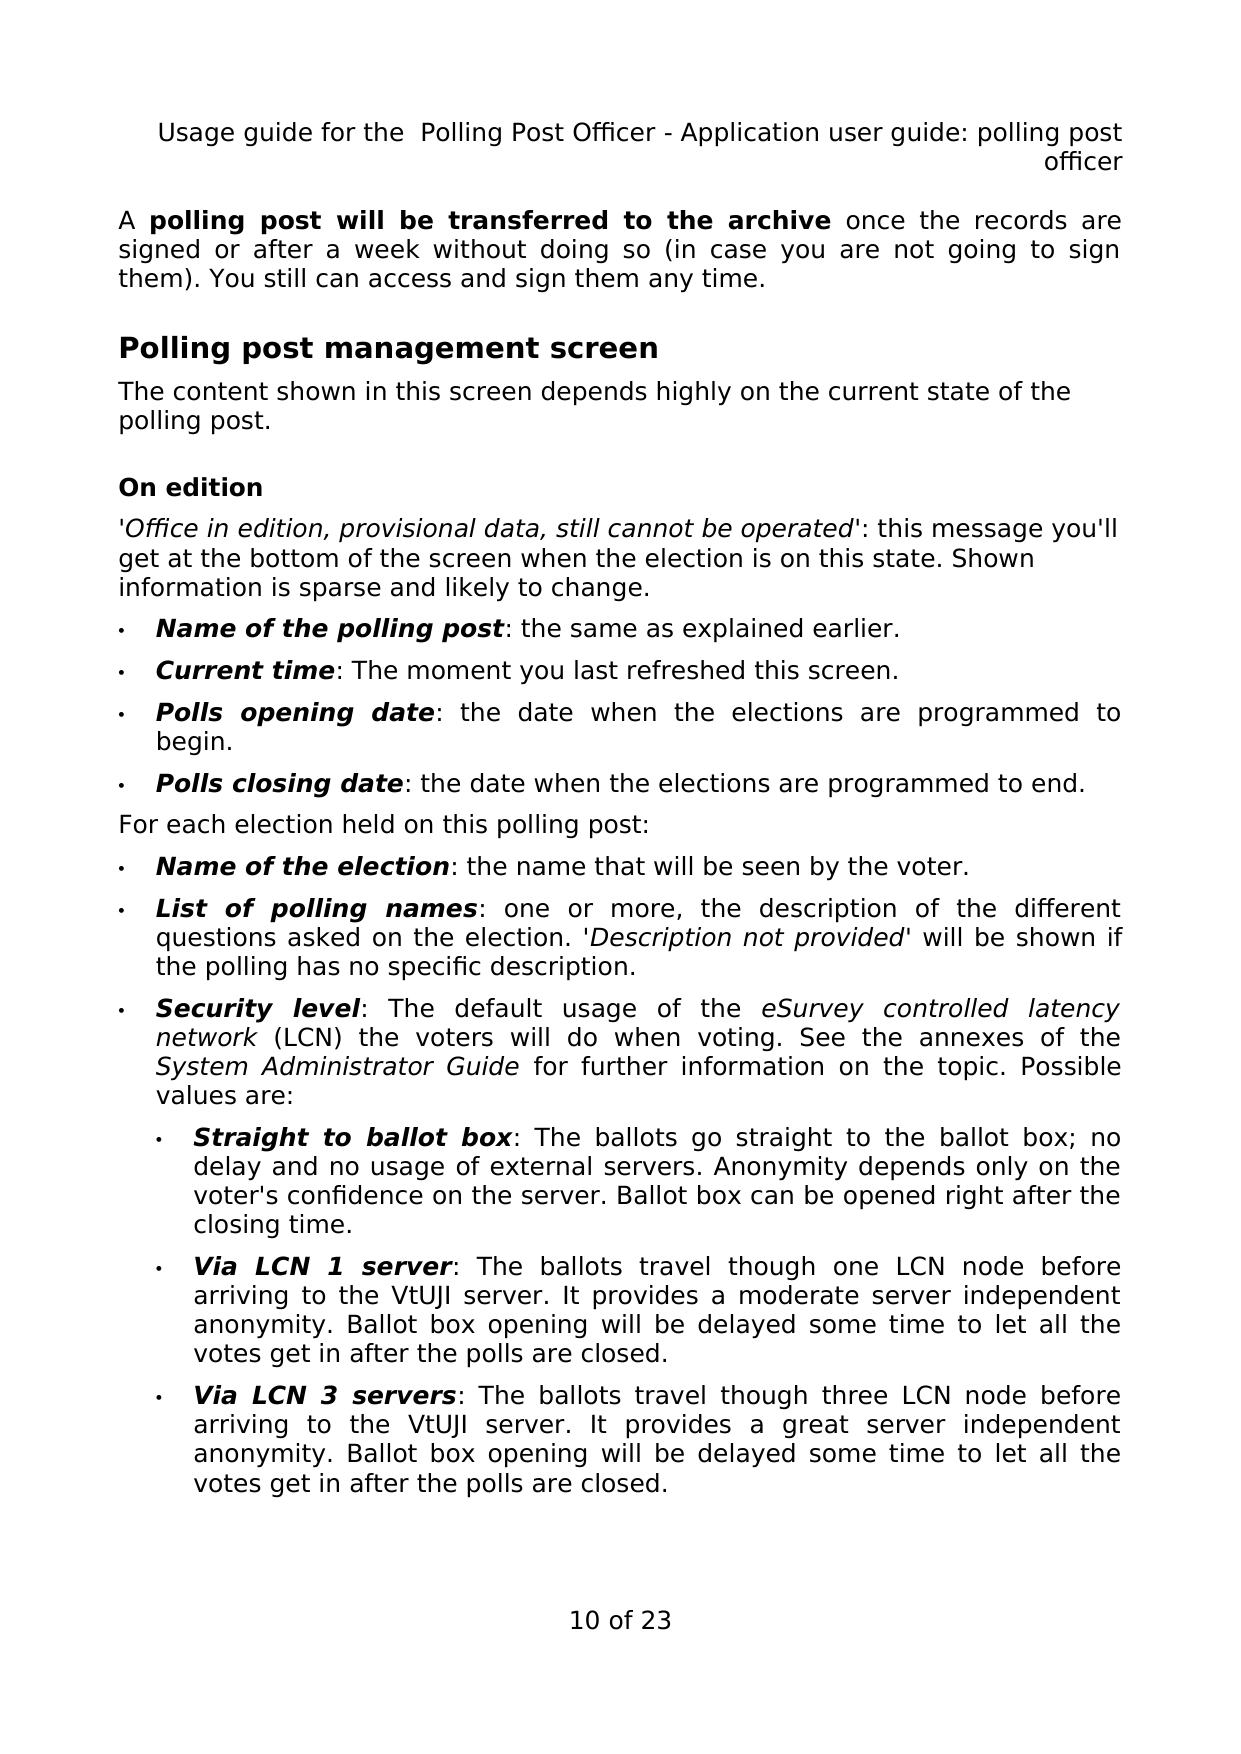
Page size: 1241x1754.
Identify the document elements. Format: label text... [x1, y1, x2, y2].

text For each election held on this polling post: [118, 810, 1122, 839]
list Polls opening date: the date when the elections are programmed to begin. [118, 698, 1122, 756]
subtitle Polling post management screen [118, 331, 1122, 365]
list Name of the polling post: the same as explained earlier. [118, 614, 1122, 644]
list Current time: The moment you last refreshed this screen. [118, 656, 1122, 685]
text 'Office in edition, provisional data, still cannot be operated': this message you'll get at the bottom of the screen when the election is on this state. Shown information is sparse and likely to change. [118, 514, 1122, 602]
text The content shown in this screen depends highly on the current state of the polling post. [118, 377, 1122, 436]
list List of polling names: one or more, the description of the different questions asked on the election. 'Description not provided' will be shown if the polling has no specific description. [118, 894, 1122, 981]
list Via LCN 3 servers: The ballots travel though three LCN node before arriving to the VtUJI server. It provides a great server independent anonymity. Ballot box opening will be delayed some time to let all the votes get in after the polls are closed. [156, 1381, 1122, 1498]
list Name of the election: the name that will be seen by the voter. [118, 852, 1122, 881]
text A polling post will be transferred to the archive once the records are signed or after a week without doing so (in case you are not going to sign them). You still can access and sign them any time. [118, 206, 1122, 293]
list Security level: The default usage of the eSurvey controlled latency network (LCN) the voters will do when voting. See the annexes of the System Administrator Guide for further information on the topic. Possible values are: [118, 994, 1122, 1110]
subtitle On edition [118, 473, 1122, 502]
list Polls closing date: the date when the elections are programmed to end. [118, 769, 1122, 798]
list Straight to ballot box: The ballots go straight to the ballot box; no delay and no usage of external servers. Anonymity depends only on the voter's confidence on the server. Ballot box can be opened right after the closing time. [156, 1123, 1122, 1239]
list Via LCN 1 server: The ballots travel though one LCN node before arriving to the VtUJI server. It provides a moderate server independent anonymity. Ballot box opening will be delayed some time to let all the votes get in after the polls are closed. [156, 1252, 1122, 1369]
